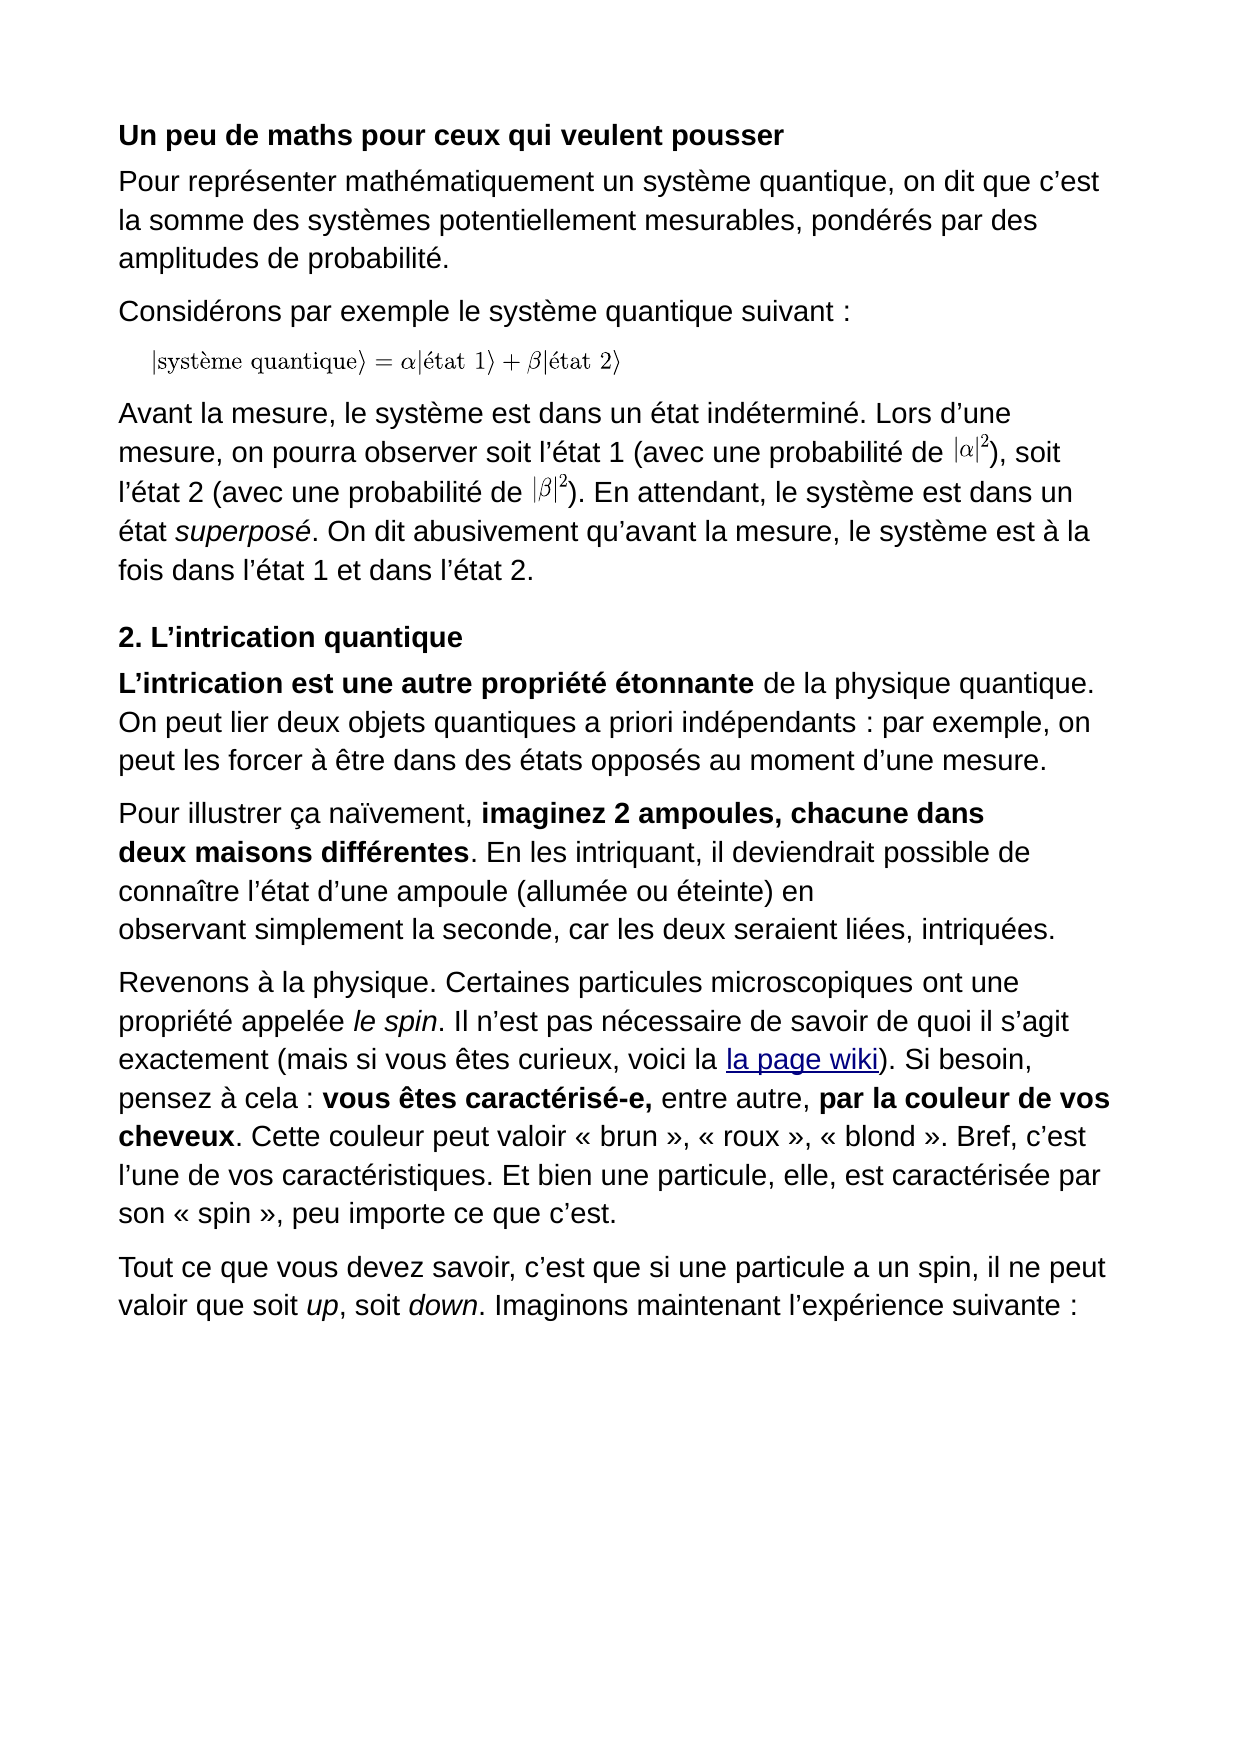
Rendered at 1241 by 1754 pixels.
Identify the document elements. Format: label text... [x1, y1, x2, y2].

text Tout ce que vous devez savoir, c’est que si une particule a un spin, il ne peut valoir que soit up, soit down. Imaginons maintenant l’expérience suivante : [118, 1249, 1122, 1322]
text Avant la mesure, le système est dans un état indéterminé. Lors d’une mesure, on pourra observer soit l’état 1 (avec une probabilité de ), soit l’état 2 (avec une probabilité de ). En attendant, le système est dans un état superposé. On dit abusivement qu’avant la mesure, le système est à la fois dans l’état 1 et dans l’état 2. [118, 396, 1122, 586]
text Considérons par exemple le système quantique suivant : [118, 294, 1122, 328]
subtitle Un peu de maths pour ceux qui veulent pousser [118, 118, 1122, 152]
text Pour représenter mathématiquement un système quantique, on dit que c’est la somme des systèmes potentiellement mesurables, pondérés par des amplitudes de probabilité. [118, 164, 1122, 275]
text L’intrication est une autre propriété étonnante de la physique quantique. On peut lier deux objets quantiques a priori indépendants : par exemple, on peut les forcer à être dans des états opposés au moment d’une mesure. [118, 666, 1122, 777]
subtitle 2. L’intrication quantique [118, 620, 1122, 654]
text Revenons à la physique. Certaines particules microscopiques ont une propriété appelée le spin. Il n’est pas nécessaire de savoir de quoi il s’agit exactement (mais si vous êtes curieux, voici la la page wiki). Si besoin, pensez à cela : vous êtes caractérisé-e, entre autre, par la couleur de vos cheveux. Cette couleur peut valoir « brun », « roux », « blond ». Bref, c’est l’une de vos caractéristiques. Et bien une particule, elle, est caractérisée par son « spin », peu importe ce que c’est. [118, 965, 1122, 1230]
text Pour illustrer ça naïvement, imaginez 2 ampoules, chacune dans deux maisons différentes. En les intriquant, il deviendrait possible de connaître l’état d’une ampoule (allumée ou éteinte) en observant simplement la seconde, car les deux seraient liées, intriquées. [118, 796, 1122, 946]
